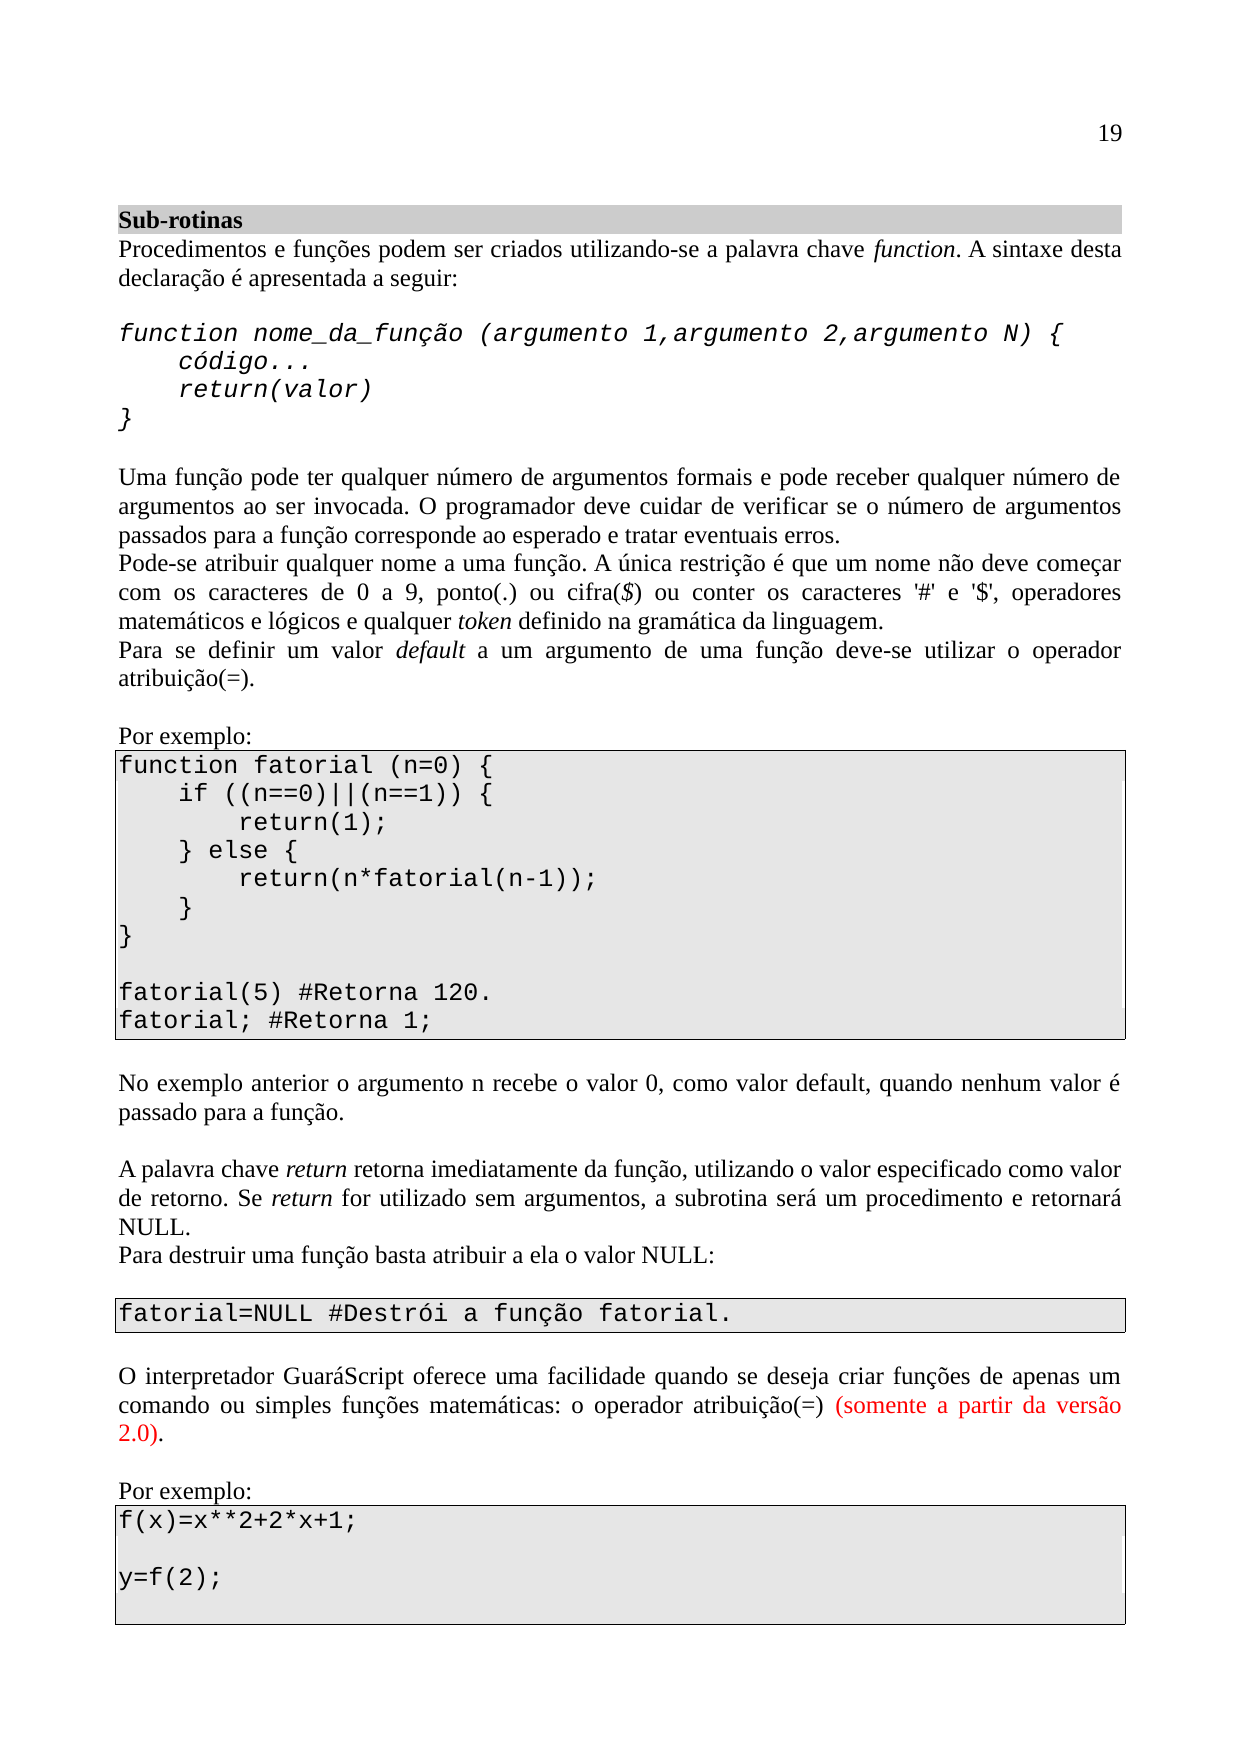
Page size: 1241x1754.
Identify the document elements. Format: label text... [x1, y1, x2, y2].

text Por exemplo: [118, 1476, 1122, 1505]
text function fatorial (n=0) { [116, 751, 1125, 781]
text } [118, 923, 1122, 951]
text return(n*fatorial(n-1)); [118, 866, 1122, 894]
text fatorial=NULL #Destrói a função fatorial. [116, 1299, 1125, 1332]
text } [118, 894, 1122, 923]
text O interpretador GuaráScript oferece uma facilidade quando se deseja criar funções de apenas um comando ou simples funções matemáticas: o operador atribuição(=) (somente a partir da versão 2.0). [118, 1361, 1122, 1447]
text } else { [118, 838, 1122, 866]
text A palavra chave return retorna imediatamente da função, utilizando o valor especificado como valor de retorno. Se return for utilizado sem argumentos, a subrotina será um procedimento e retornará NULL. [118, 1154, 1122, 1240]
text Sub-rotinas [118, 205, 1122, 234]
text Para destruir uma função basta atribuir a ela o valor NULL: [118, 1240, 1122, 1269]
text Para se definir um valor default a um argumento de uma função deve-se utilizar o operador atribuição(=). [118, 635, 1122, 692]
text return(1); [118, 809, 1122, 838]
text } [118, 405, 1122, 433]
text y=f(2); [118, 1564, 1122, 1590]
text Por exemplo: [118, 721, 1122, 750]
text No exemplo anterior o argumento n recebe o valor 0, como valor default, quando nenhum valor é passado para a função. [118, 1068, 1122, 1125]
text Procedimentos e funções podem ser criados utilizando-se a palavra chave function. A sintaxe desta declaração é apresentada a seguir: [118, 234, 1122, 291]
text código... [118, 348, 1122, 377]
text Uma função pode ter qualquer número de argumentos formais e pode receber qualquer número de argumentos ao ser invocada. O programador deve cuidar de verificar se o número de argumentos passados para a função corresponde ao esperado e tratar eventuais erros. [118, 462, 1122, 548]
text function nome_da_função (argumento 1,argumento 2,argumento N) { [118, 320, 1122, 348]
text fatorial(5) #Retorna 120. [118, 979, 1122, 1005]
text f(x)=x**2+2*x+1; [116, 1506, 1125, 1536]
text Pode-se atribuir qualquer nome a uma função. A única restrição é que um nome não deve começar com os caracteres de 0 a 9, ponto(.) ou cifra($) ou conter os caracteres '#' e '$', operadores matemáticos e lógicos e qualquer token definido na gramática da linguagem. [118, 548, 1122, 635]
text if ((n==0)||(n==1)) { [118, 781, 1122, 809]
text return(valor) [118, 377, 1122, 405]
text fatorial; #Retorna 1; [116, 1005, 1125, 1039]
